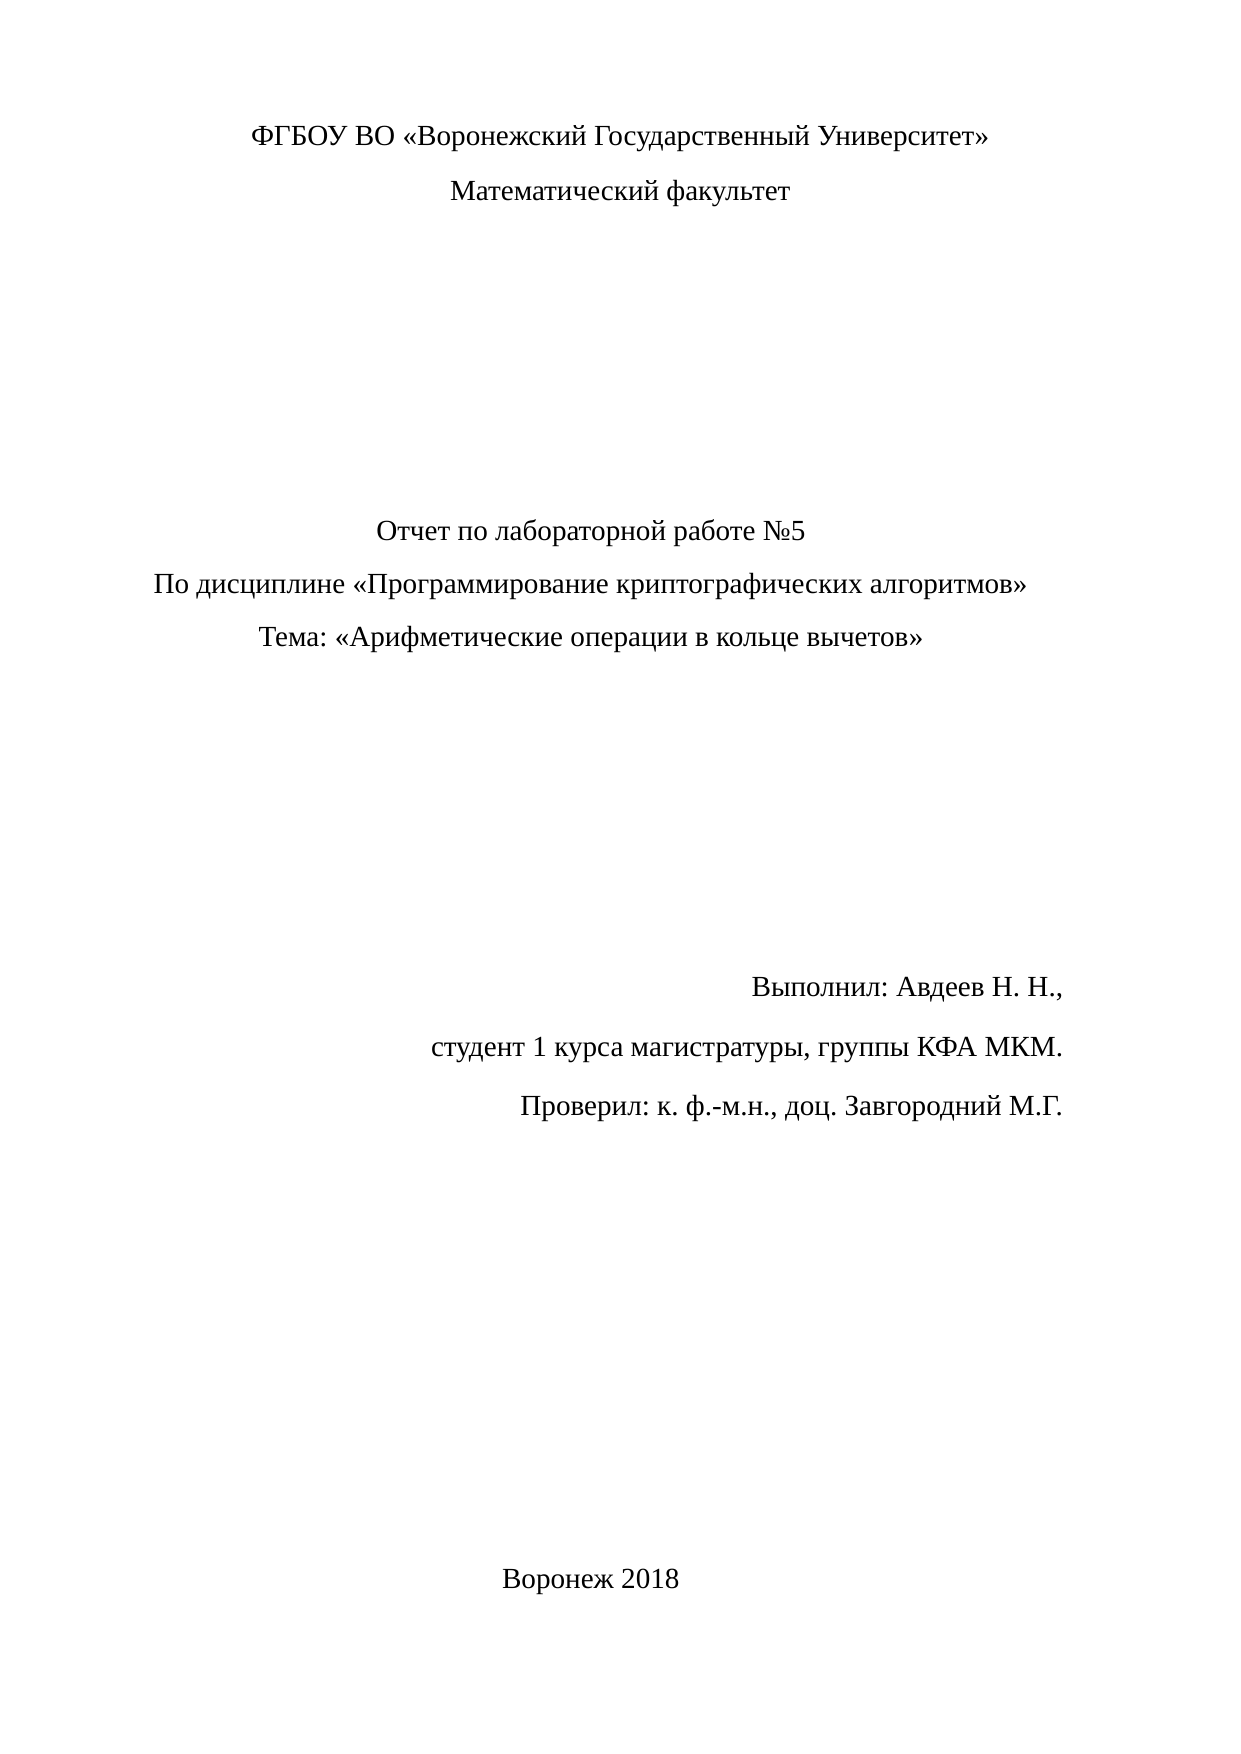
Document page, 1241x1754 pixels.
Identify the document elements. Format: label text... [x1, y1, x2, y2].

text По дисциплине «Программирование криптографических алгоритмов» [118, 566, 1063, 600]
text Математический факультет [118, 173, 1122, 206]
text студент 1 курса магистратуры, группы КФА МКМ. [313, 1029, 1063, 1062]
text ФГБОУ ВО «Воронежский Государственный Университет» [118, 118, 1122, 152]
text Проверил: к. ф.-м.н., доц. Завгородний М.Г. [118, 1088, 1063, 1122]
text Отчет по лабораторной работе №5 [118, 513, 1063, 547]
text Выполнил: Авдеев Н. Н., [118, 969, 1063, 1003]
text Тема: «Арифметические операции в кольце вычетов» [118, 619, 1063, 653]
text Воронеж 2018 [118, 1561, 1063, 1595]
